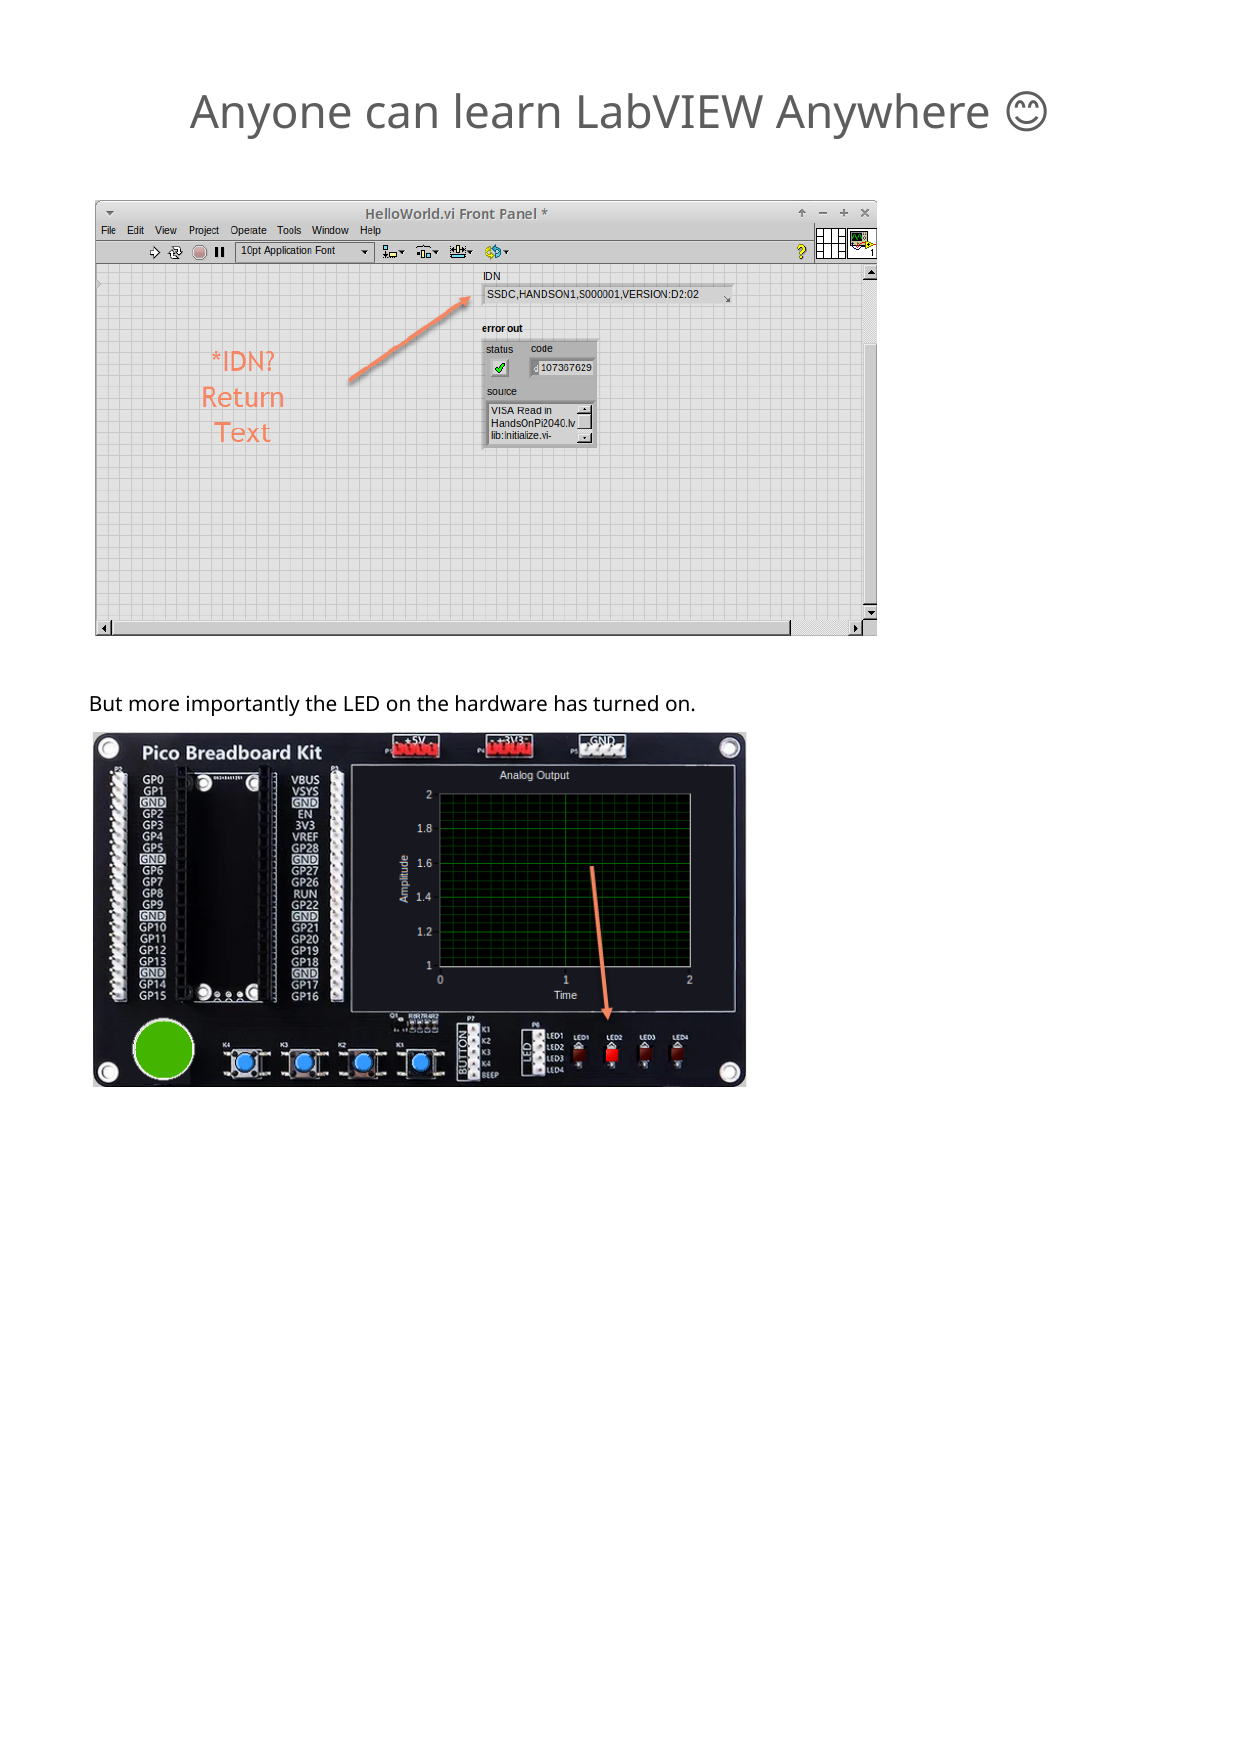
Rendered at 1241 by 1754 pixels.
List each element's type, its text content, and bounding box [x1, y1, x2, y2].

text But more importantly the LED on the hardware has turned on. [88, 689, 1152, 718]
picture [92, 732, 747, 1087]
picture [95, 200, 877, 636]
